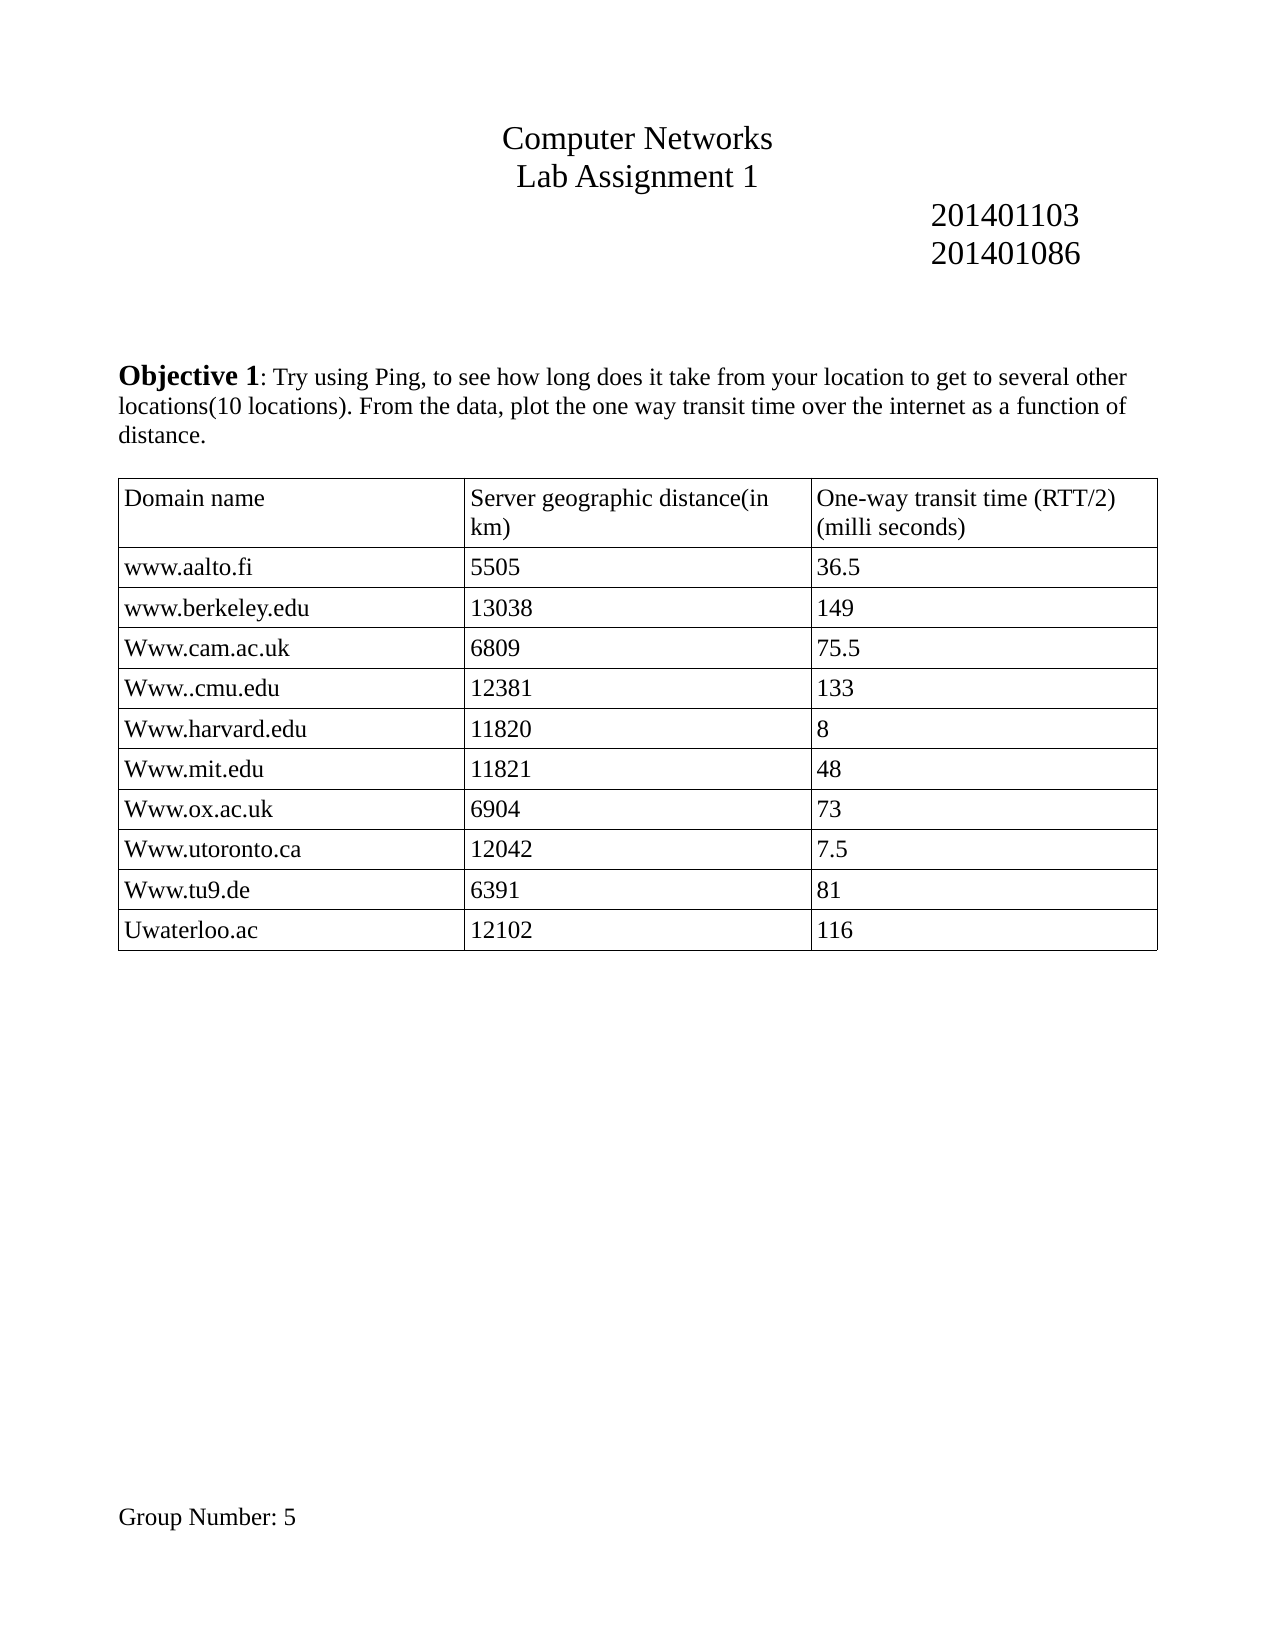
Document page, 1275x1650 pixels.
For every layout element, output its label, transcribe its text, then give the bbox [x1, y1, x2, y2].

text Lab Assignment 1 [118, 156, 1157, 195]
table_cell Www.ox.ac.uk [119, 790, 464, 829]
table_cell 13038 [465, 588, 811, 627]
table_cell 75.5 [812, 628, 1157, 667]
table_cell 133 [812, 669, 1157, 708]
text 201401103 201401086 [118, 195, 1157, 271]
table_cell 7.5 [812, 830, 1157, 869]
table_cell Www.utoronto.ca [119, 830, 464, 869]
table_cell www.aalto.fi [119, 548, 464, 587]
table_cell 81 [812, 870, 1157, 909]
text Objective 1: Try using Ping, to see how long does it take from your location to get to several other locations(10 locations). From the data, plot the one way transit time over the internet as a function of distance. [118, 358, 1157, 449]
table_cell Www.cam.ac.uk [119, 628, 464, 667]
table_cell www.berkeley.edu [119, 588, 464, 627]
table_cell 6904 [465, 790, 811, 829]
table_cell 6809 [465, 628, 811, 667]
table_header One-way transit time (RTT/2) (milli seconds) [812, 479, 1157, 547]
table_cell 12381 [465, 669, 811, 708]
table_cell 73 [812, 790, 1157, 829]
table_cell 6391 [465, 870, 811, 909]
table_cell 116 [812, 910, 1157, 950]
table_cell Uwaterloo.ac [119, 910, 464, 950]
table_cell Www.mit.edu [119, 749, 464, 788]
table_cell Www..cmu.edu [119, 669, 464, 708]
text Computer Networks [118, 118, 1157, 156]
table_cell 11821 [465, 749, 811, 788]
table_header Server geographic distance(in km) [465, 479, 811, 547]
table_cell 11820 [465, 709, 811, 748]
table_cell 12102 [465, 910, 811, 950]
table_cell 8 [812, 709, 1157, 748]
table_cell 149 [812, 588, 1157, 627]
table_cell 36.5 [812, 548, 1157, 587]
table_cell 5505 [465, 548, 811, 587]
table_cell 12042 [465, 830, 811, 869]
table_cell 48 [812, 749, 1157, 788]
table_cell Www.harvard.edu [119, 709, 464, 748]
table_cell Www.tu9.de [119, 870, 464, 909]
table_header Domain name [119, 479, 464, 547]
